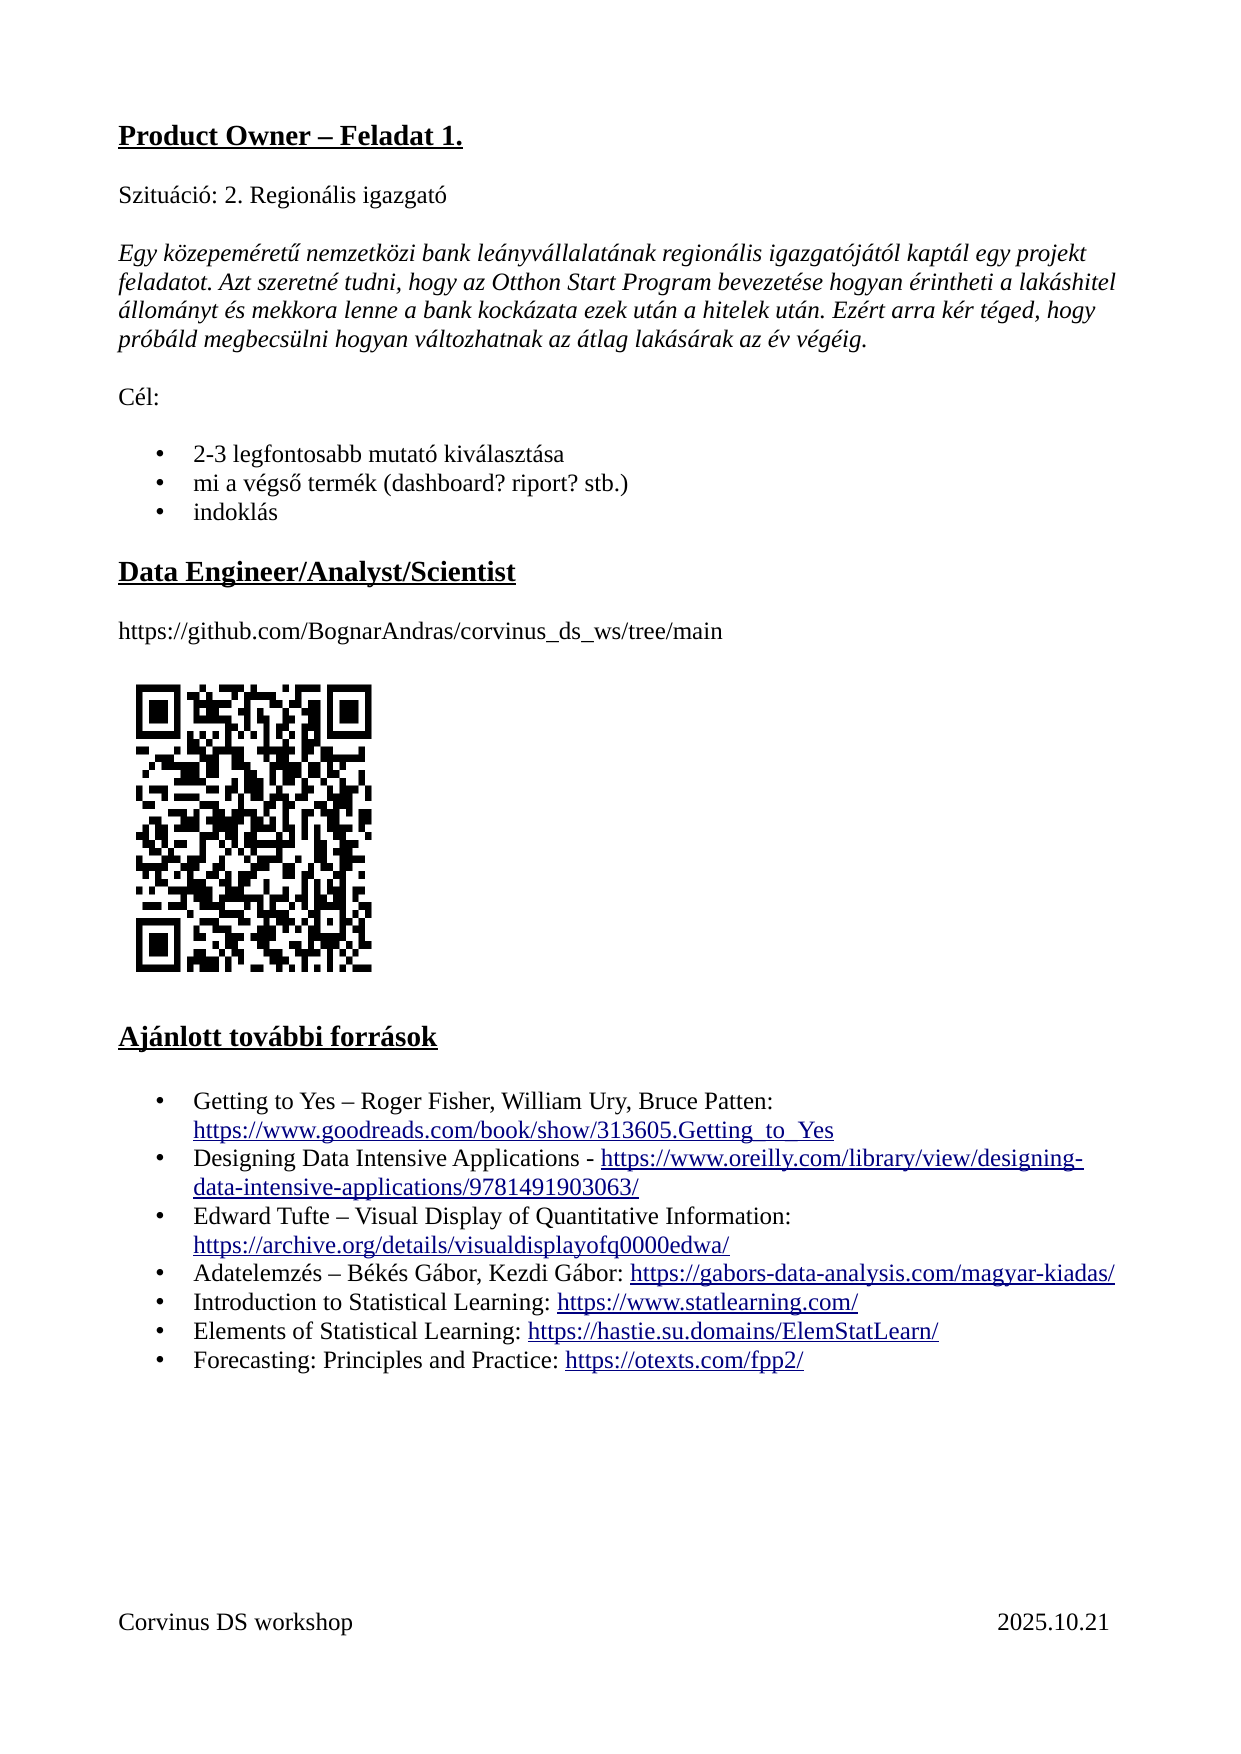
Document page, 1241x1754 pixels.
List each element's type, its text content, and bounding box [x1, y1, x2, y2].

list Elements of Statistical Learning: https://hastie.su.domains/ElemStatLearn/ [156, 1316, 1122, 1345]
text https://github.com/BognarAndras/corvinus_ds_ws/tree/main [118, 616, 1122, 645]
text Egy közepeméretű nemzetközi bank leányvállalatának regionális igazgatójától kaptál egy projekt feladatot. Azt szeretné tudni, hogy az Otthon Start Program bevezetése hogyan érintheti a lakáshitel állományt és mekkora lenne a bank kockázata ezek után a hitelek után. Ezért arra kér téged, hogy próbáld megbecsülni hogyan változhatnak az átlag lakásárak az év végéig. [118, 238, 1122, 353]
list mi a végső termék (dashboard? riport? stb.) [156, 468, 1122, 497]
list Adatelemzés – Békés Gábor, Kezdi Gábor: https://gabors-data-analysis.com/magyar-kiadas/ [156, 1258, 1122, 1287]
list Forecasting: Principles and Practice: https://otexts.com/fpp2/ [156, 1345, 1122, 1373]
list Edward Tufte – Visual Display of Quantitative Information: https://archive.org/details/visualdisplayofq0000edwa/ [156, 1201, 1122, 1258]
text Cél: [118, 382, 1122, 410]
text Data Engineer/Analyst/Scientist [118, 554, 1122, 588]
text Product Owner – Feladat 1. [118, 118, 1122, 152]
list Designing Data Intensive Applications - https://www.oreilly.com/library/view/designing-data-intensive-applications/9781491903063/ [156, 1143, 1122, 1201]
list Introduction to Statistical Learning: https://www.statlearning.com/ [156, 1287, 1122, 1316]
list indoklás [156, 497, 1122, 525]
picture [121, 666, 386, 990]
text Ajánlott további források [118, 1019, 1122, 1052]
list 2-3 legfontosabb mutató kiválasztása [156, 439, 1122, 468]
text Szituáció: 2. Regionális igazgató [118, 180, 1122, 209]
list Getting to Yes – Roger Fisher, William Ury, Bruce Patten: https://www.goodreads.com/book/show/313605.Getting_to_Yes [156, 1086, 1122, 1143]
